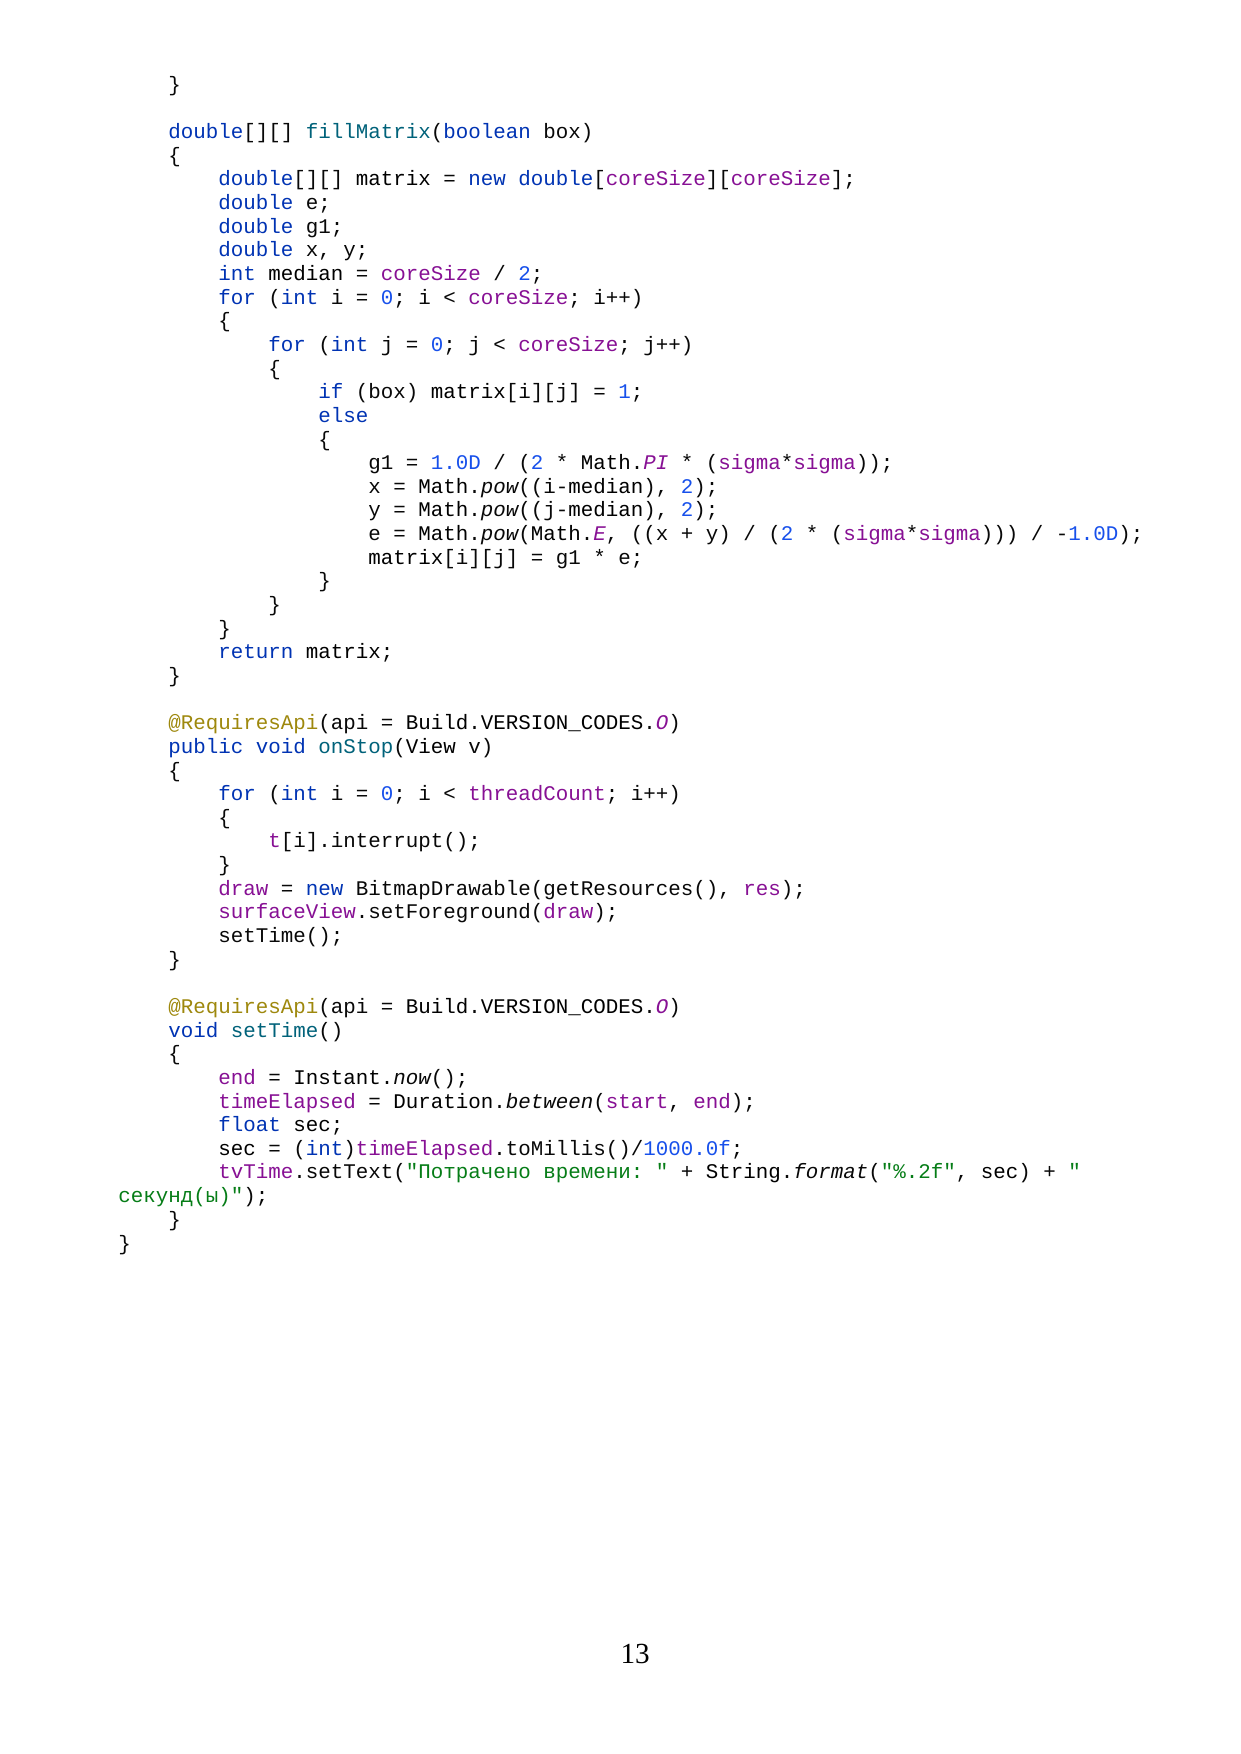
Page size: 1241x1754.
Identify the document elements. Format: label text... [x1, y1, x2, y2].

text } double[][] fillMatrix(boolean box) { double[][] matrix = new double[coreSize][coreSize]; double e; double g1; double x, y; int median = coreSize / 2; for (int i = 0; i < coreSize; i++) { for (int j = 0; j < coreSize; j++) { if (box) matrix[i][j] = 1; else { g1 = 1.0D / (2 * Math.PI * (sigma*sigma)); x = Math.pow((i-median), 2); y = Math.pow((j-median), 2); e = Math.pow(Math.E, ((x + y) / (2 * (sigma*sigma))) / -1.0D); matrix[i][j] = g1 * e; } } } return matrix; } @RequiresApi(api = Build.VERSION_CODES.O) public void onStop(View v) { for (int i = 0; i < threadCount; i++) { t[i].interrupt(); } draw = new BitmapDrawable(getResources(), res); surfaceView.setForeground(draw); setTime(); } @RequiresApi(api = Build.VERSION_CODES.O) void setTime() { end = Instant.now(); timeElapsed = Duration.between(start, end); float sec; sec = (int)timeElapsed.toMillis()/1000.0f; tvTime.setText("Потрачено времени: " + String.format("%.2f", sec) + " секунд(ы)"); } } [118, 74, 1152, 1256]
